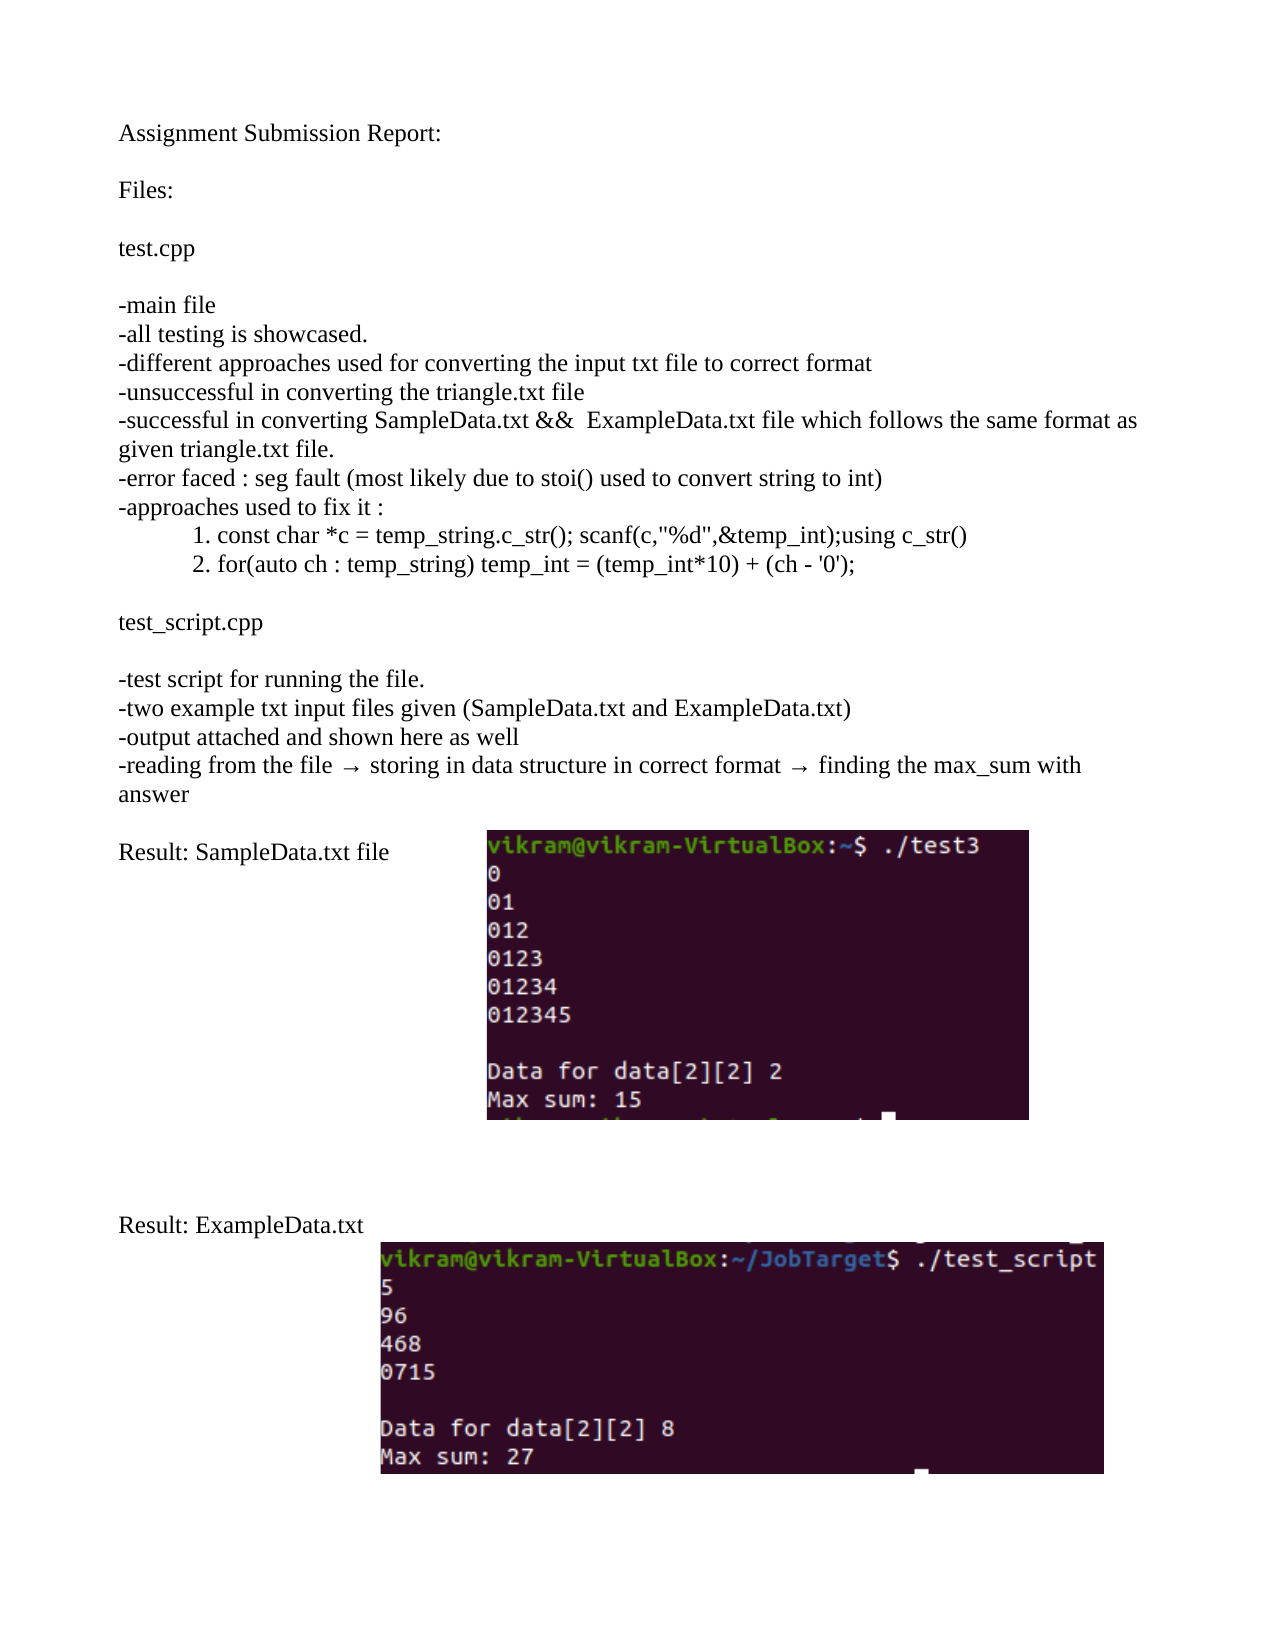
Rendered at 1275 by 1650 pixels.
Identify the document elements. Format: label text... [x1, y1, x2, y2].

text -output attached and shown here as well [118, 722, 1157, 751]
text 1. const char *c = temp_string.c_str(); scanf(c,"%d",&temp_int);using c_str() [118, 521, 1157, 549]
text test_script.cpp [118, 607, 1157, 636]
text Files: [118, 176, 1157, 204]
text Result: SampleData.txt file [118, 837, 486, 866]
text -different approaches used for converting the input txt file to correct format [118, 348, 1157, 377]
text Assignment Submission Report: [118, 118, 1157, 147]
text -two example txt input files given (SampleData.txt and ExampleData.txt) [118, 693, 1157, 722]
text -error faced : seg fault (most likely due to stoi() used to convert string to int) [118, 463, 1157, 492]
text -unsuccessful in converting the triangle.txt file [118, 377, 1157, 406]
picture [380, 1242, 1104, 1474]
text -main file [118, 291, 1157, 319]
text -test script for running the file. [118, 664, 1157, 693]
text -successful in converting SampleData.txt && ExampleData.txt file which follows the same format as given triangle.txt file. [118, 406, 1157, 463]
text Result: ExampleData.txt [118, 1211, 1157, 1239]
text 2. for(auto ch : temp_string) temp_int = (temp_int*10) + (ch - '0'); [118, 549, 1157, 578]
text -approaches used to fix it : [118, 492, 1157, 521]
text -all testing is showcased. [118, 319, 1157, 348]
picture [486, 830, 1029, 1120]
text [1029, 837, 1157, 866]
text test.cpp [118, 233, 1157, 262]
text -reading from the file → storing in data structure in correct format → finding the max_sum with answer [118, 751, 1157, 808]
